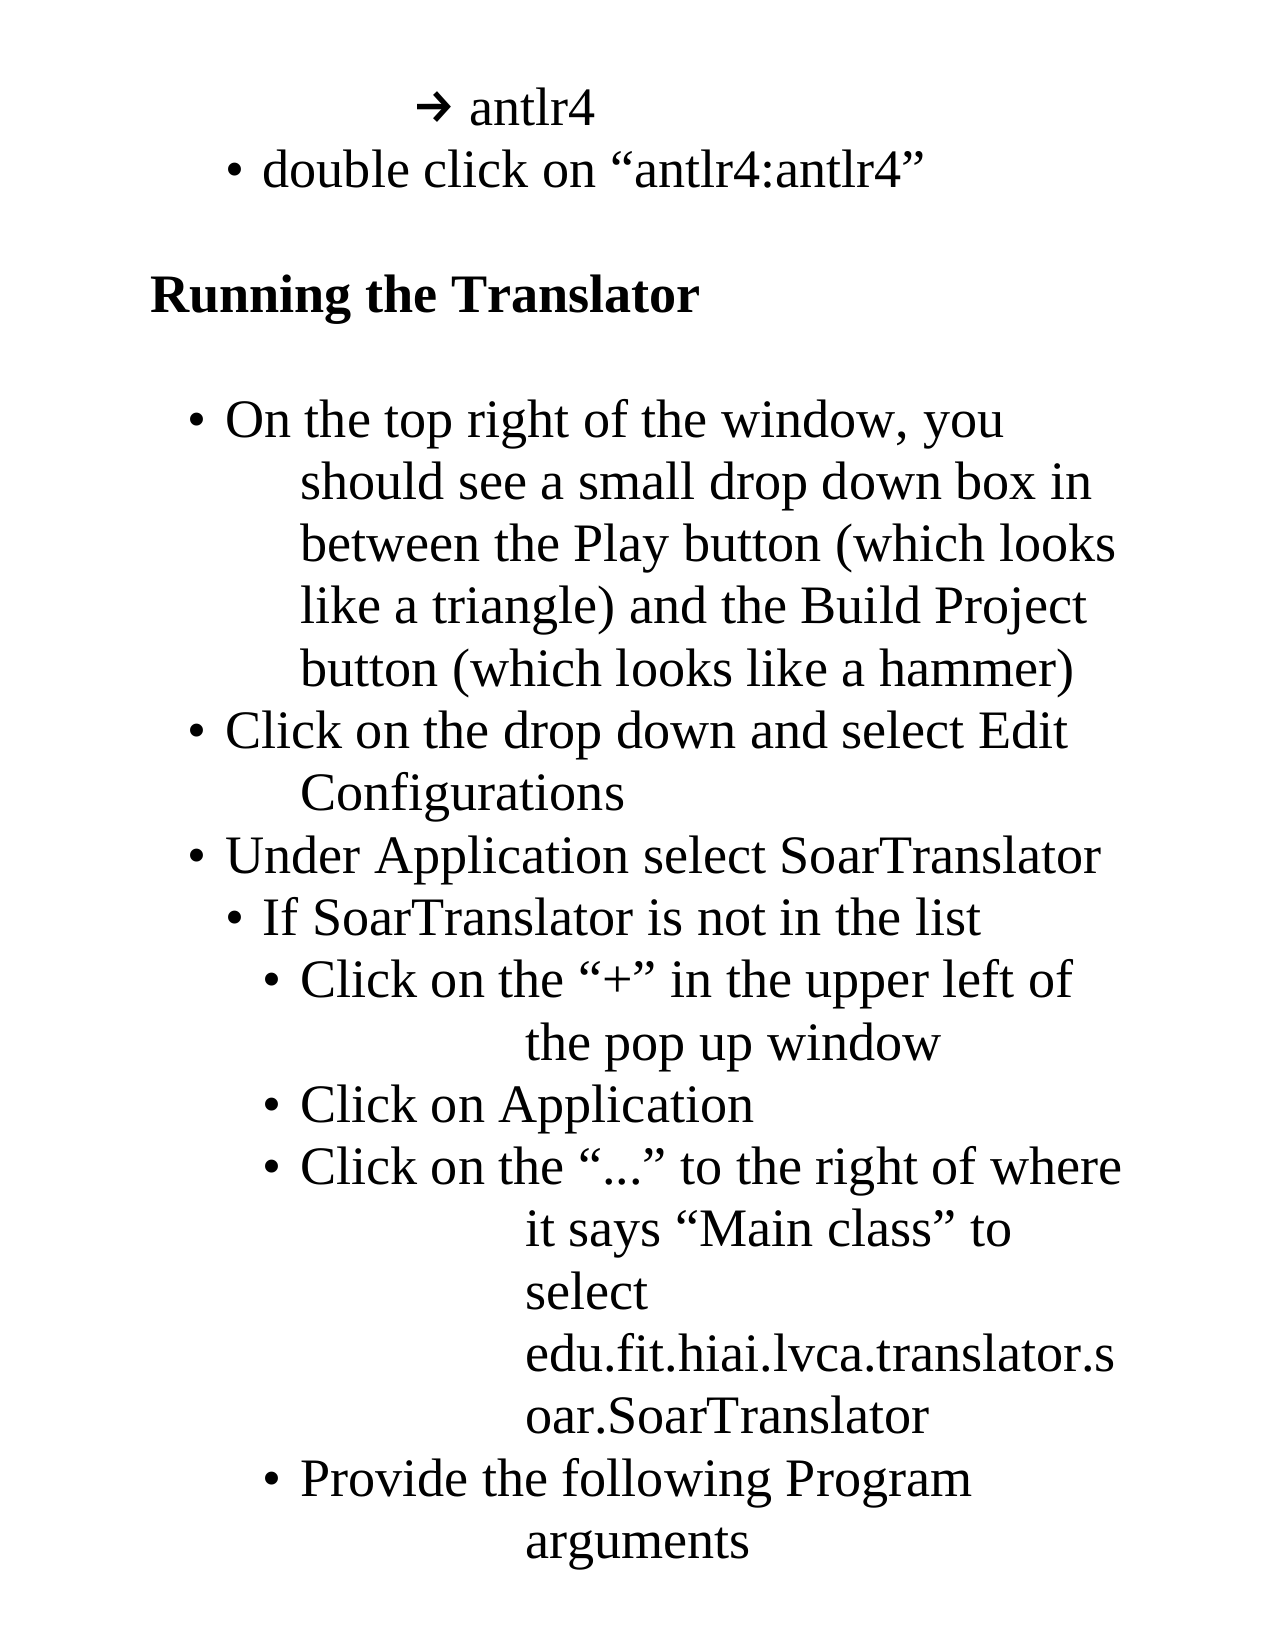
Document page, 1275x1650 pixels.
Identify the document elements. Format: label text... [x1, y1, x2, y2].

list If SoarTranslator is not in the list [225, 885, 1125, 947]
list Click on the “+” in the upper left of the pop up window [262, 947, 1125, 1072]
list On the top right of the window, you should see a small drop down box in between the Play button (which looks like a triangle) and the Build Project button (which looks like a hammer) [187, 386, 1125, 698]
list double click on “antlr4:antlr4” [225, 137, 1125, 199]
list Click on the drop down and select Edit Configurations [187, 698, 1125, 822]
list Click on Application [262, 1072, 1125, 1134]
list Under Application select SoarTranslator [187, 822, 1125, 885]
list → antlr4 [225, 75, 1125, 137]
list Click on the “...” to the right of where it says “Main class” to select edu.fit.hiai.lvca.translator.soar.SoarTranslator [262, 1134, 1125, 1445]
text Running the Translator [150, 262, 1125, 324]
list Provide the following Program arguments [262, 1445, 1125, 1570]
